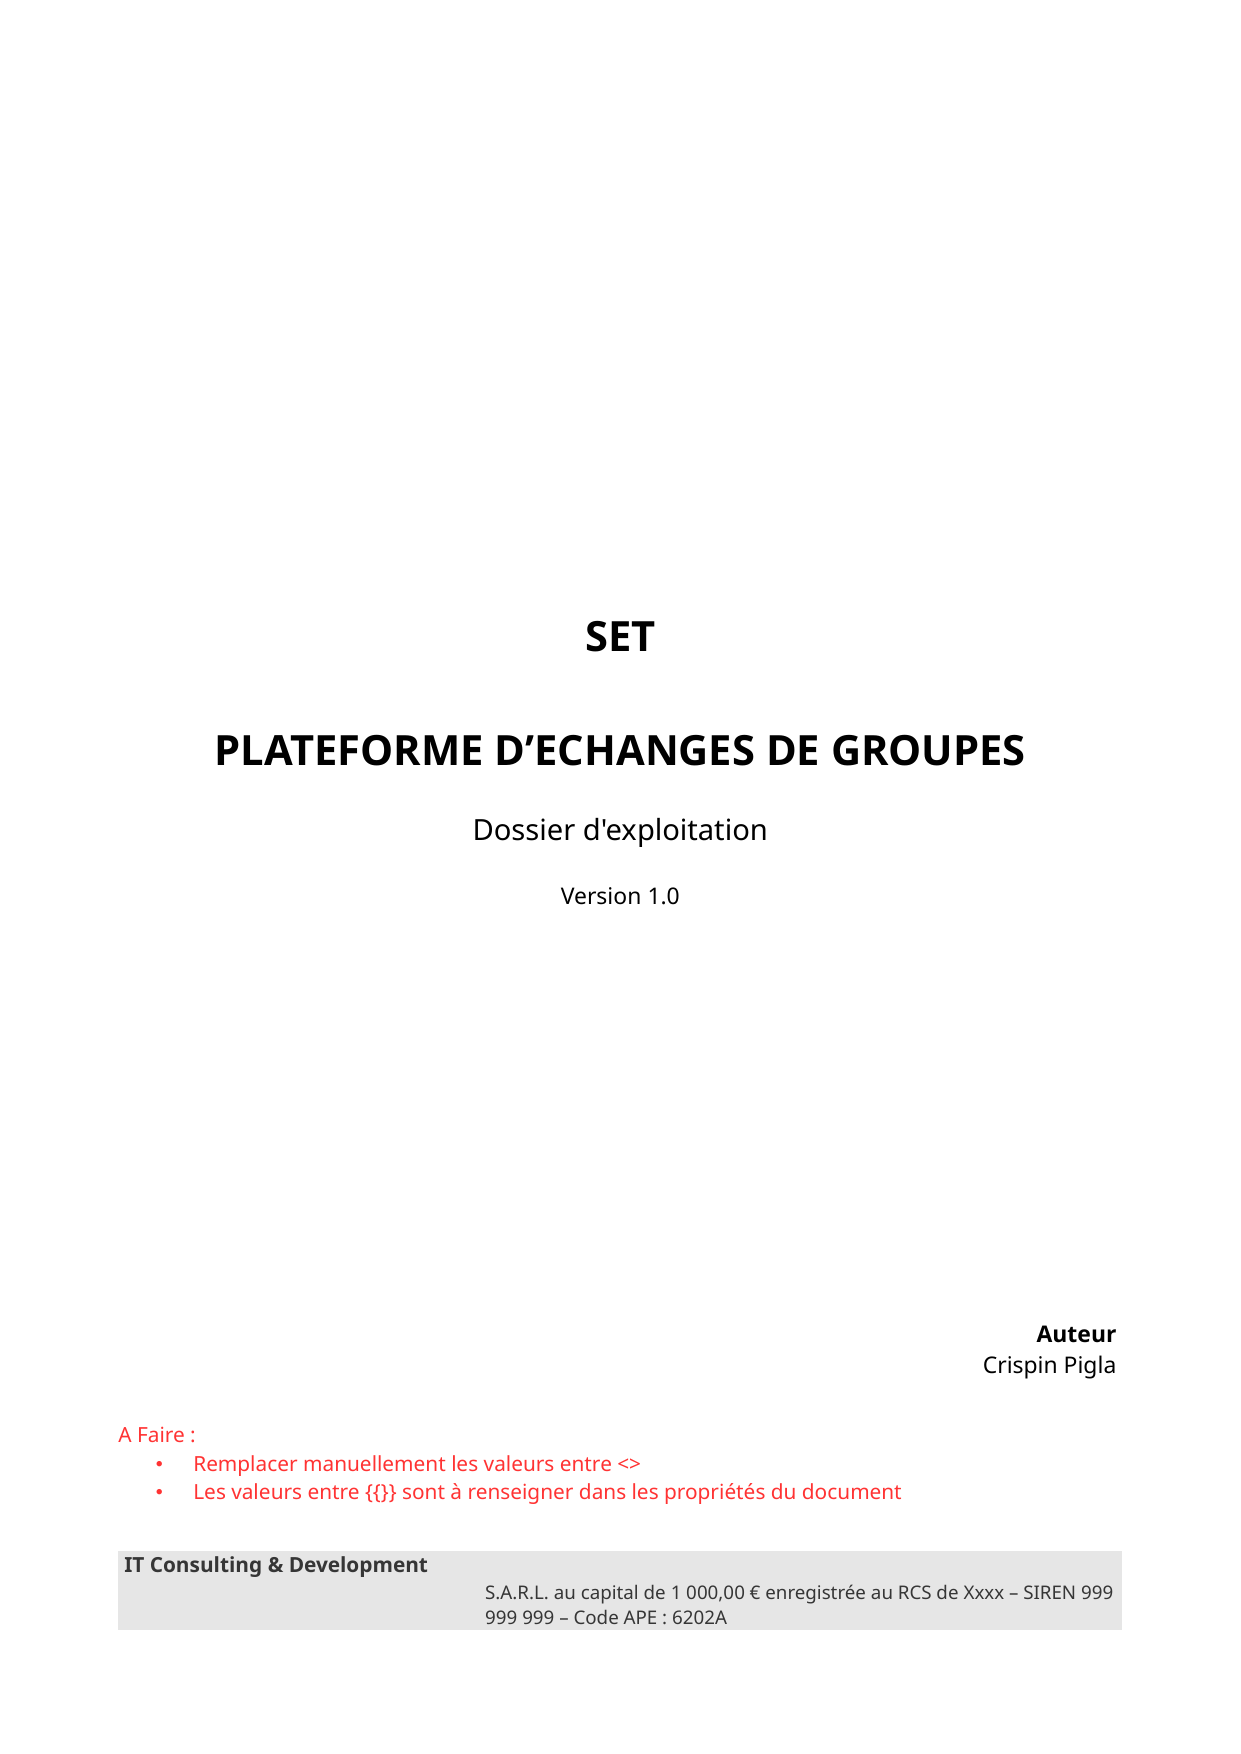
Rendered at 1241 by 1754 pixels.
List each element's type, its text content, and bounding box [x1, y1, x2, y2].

list Remplacer manuellement les valeurs entre <> [156, 1449, 1122, 1477]
list Les valeurs entre {{}} sont à renseigner dans les propriétés du document [156, 1477, 1122, 1506]
table_header SET PLATEFORME D’ECHANGES DE GROUPES Dossier d'exploitation Version 1.0 [118, 240, 1122, 1279]
text A Faire : [118, 1420, 1122, 1449]
table_cell Auteur Crispin Pigla [118, 1279, 1122, 1420]
